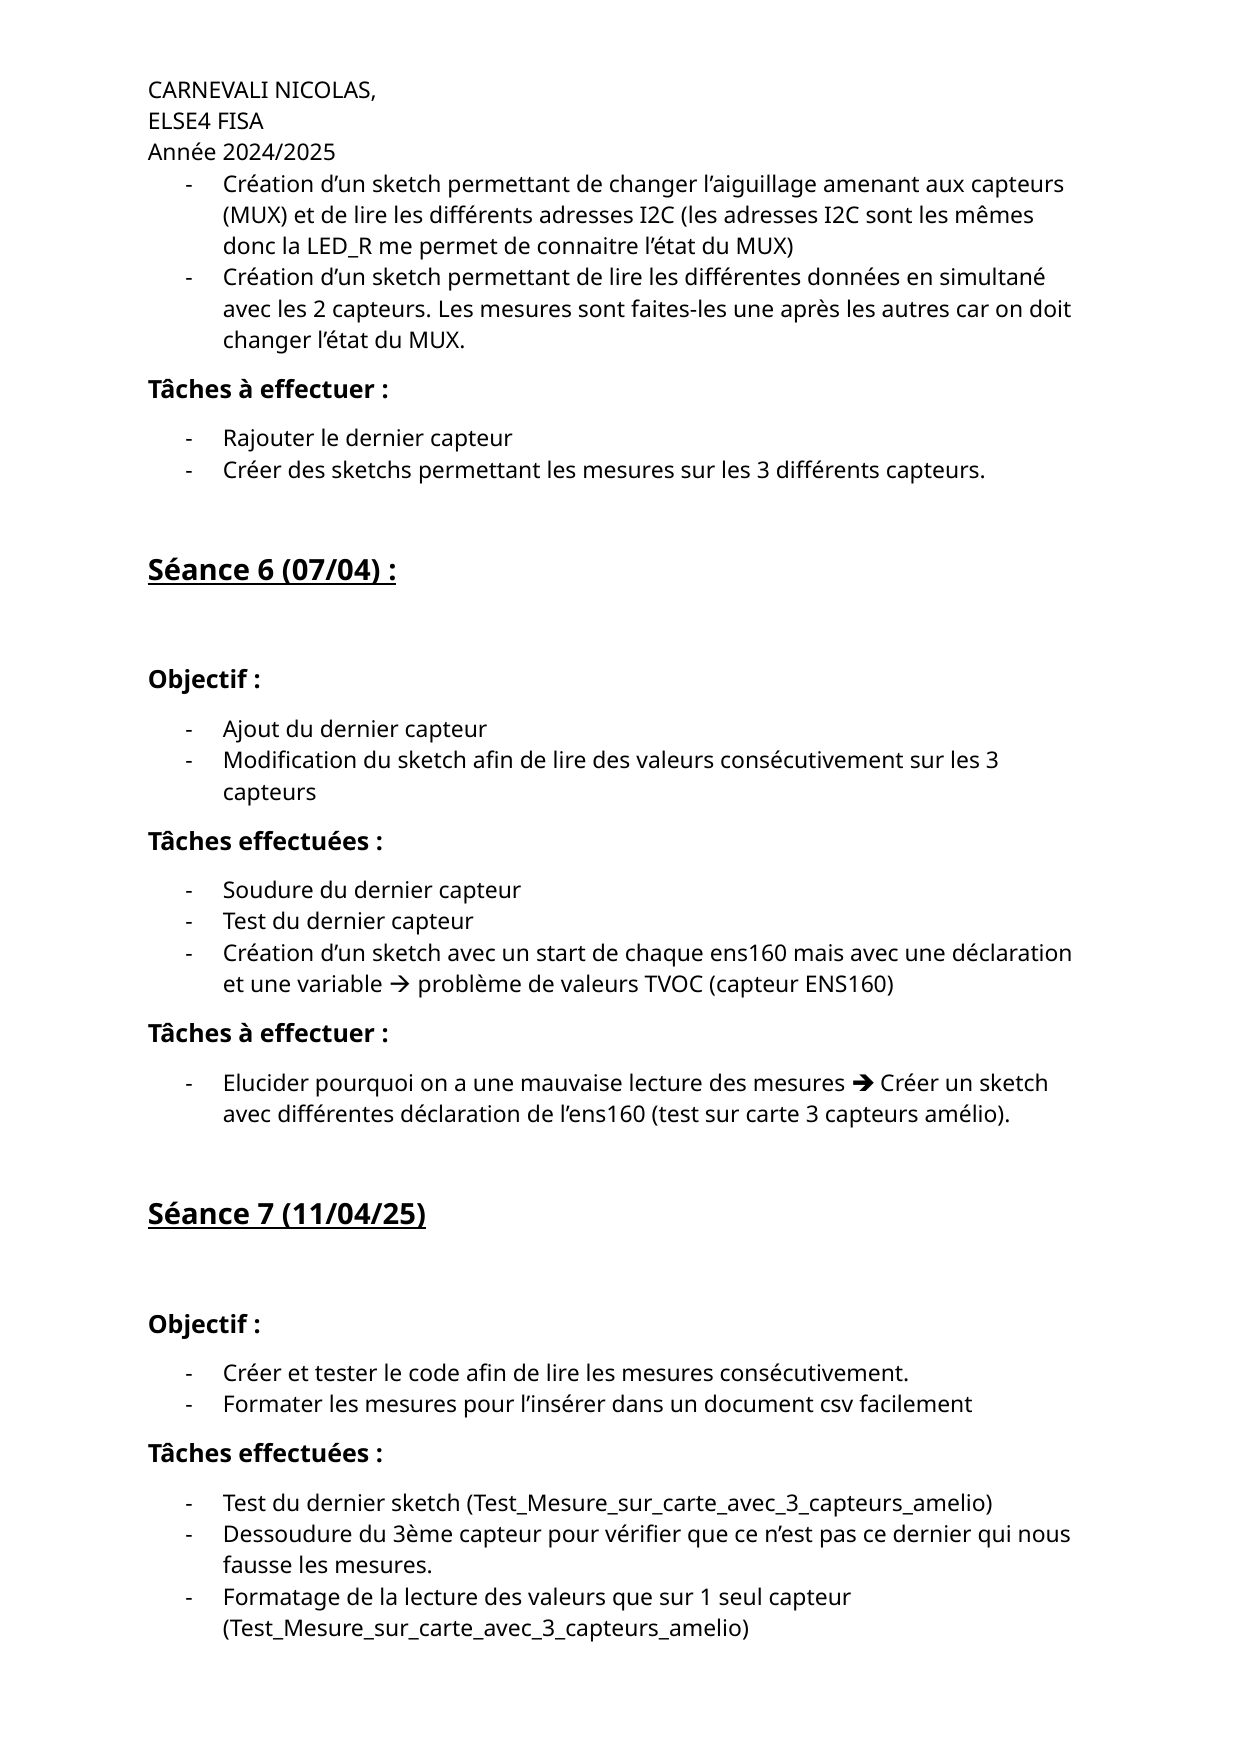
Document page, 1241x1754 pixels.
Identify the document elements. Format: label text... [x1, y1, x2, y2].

text Objectif : [148, 662, 1093, 696]
list Modification du sketch afin de lire des valeurs consécutivement sur les 3 capteurs [185, 744, 1093, 807]
list Elucider pourquoi on a une mauvaise lecture des mesures  Créer un sketch avec différentes déclaration de l’ens160 (test sur carte 3 capteurs amélio). [185, 1066, 1093, 1129]
list Dessoudure du 3ème capteur pour vérifier que ce n’est pas ce dernier qui nous fausse les mesures. [185, 1518, 1093, 1581]
list Test du dernier sketch (Test_Mesure_sur_carte_avec_3_capteurs_amelio) [185, 1487, 1093, 1518]
list Création d’un sketch permettant de changer l’aiguillage amenant aux capteurs (MUX) et de lire les différents adresses I2C (les adresses I2C sont les mêmes donc la LED_R me permet de connaitre l’état du MUX) [185, 167, 1093, 261]
list Formatage de la lecture des valeurs que sur 1 seul capteur (Test_Mesure_sur_carte_avec_3_capteurs_amelio) [185, 1581, 1093, 1643]
text Tâches effectuées : [148, 823, 1093, 857]
text Tâches à effectuer : [148, 1016, 1093, 1050]
list Créer des sketchs permettant les mesures sur les 3 différents capteurs. [185, 454, 1093, 485]
list Soudure du dernier capteur [185, 874, 1093, 905]
list Création d’un sketch permettant de lire les différentes données en simultané avec les 2 capteurs. Les mesures sont faites-les une après les autres car on doit changer l’état du MUX. [185, 261, 1093, 355]
text Séance 6 (07/04) : [148, 549, 1093, 589]
text Objectif : [148, 1306, 1093, 1340]
text Séance 7 (11/04/25) [148, 1193, 1093, 1233]
list Test du dernier capteur [185, 905, 1093, 937]
list Rajouter le dernier capteur [185, 422, 1093, 454]
list Formater les mesures pour l’insérer dans un document csv facilement [185, 1388, 1093, 1419]
list Création d’un sketch avec un start de chaque ens160 mais avec une déclaration et une variable  problème de valeurs TVOC (capteur ENS160) [185, 937, 1093, 999]
list Créer et tester le code afin de lire les mesures consécutivement. [185, 1357, 1093, 1388]
text Tâches à effectuer : [148, 372, 1093, 406]
list Ajout du dernier capteur [185, 713, 1093, 744]
text Tâches effectuées : [148, 1436, 1093, 1470]
